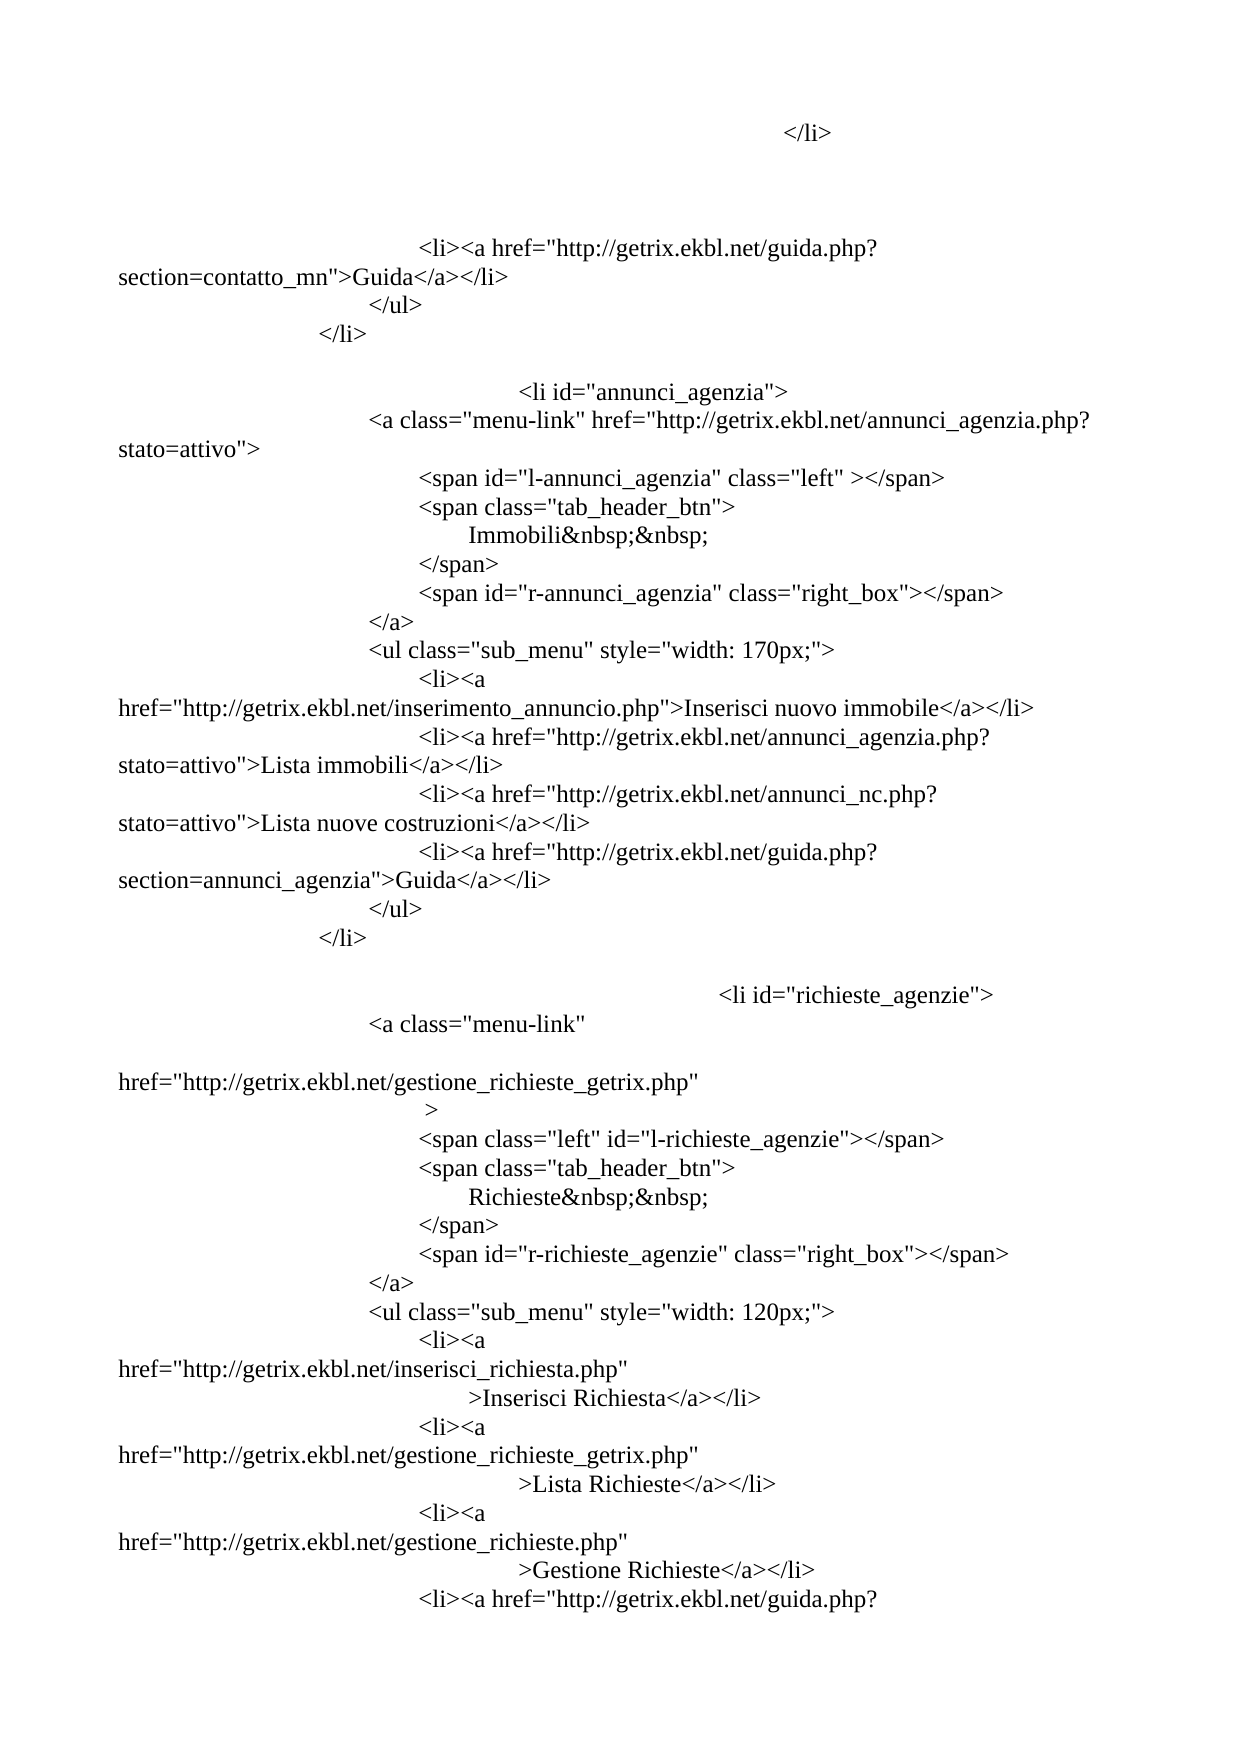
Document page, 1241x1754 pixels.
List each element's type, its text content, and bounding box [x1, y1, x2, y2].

text </li> <li><a href="http://getrix.ekbl.net/guida.php?section=contatto_mn">Guida</a></li> </ul> </li> <li id="annunci_agenzia"> <a class="menu-link" href="http://getrix.ekbl.net/annunci_agenzia.php?stato=attivo"> <span id="l-annunci_agenzia" class="left" ></span> <span class="tab_header_btn"> Immobili&nbsp;&nbsp; </span> <span id="r-annunci_agenzia" class="right_box"></span> </a> <ul class="sub_menu" style="width: 170px;"> <li><a href="http://getrix.ekbl.net/inserimento_annuncio.php">Inserisci nuovo immobile</a></li> <li><a href="http://getrix.ekbl.net/annunci_agenzia.php?stato=attivo">Lista immobili</a></li> <li><a href="http://getrix.ekbl.net/annunci_nc.php?stato=attivo">Lista nuove costruzioni</a></li> <li><a href="http://getrix.ekbl.net/guida.php?section=annunci_agenzia">Guida</a></li> </ul> </li> <li id="richieste_agenzie"> <a class="menu-link" href="http://getrix.ekbl.net/gestione_richieste_getrix.php" > <span class="left" id="l-richieste_agenzie"></span> <span class="tab_header_btn"> Richieste&nbsp;&nbsp; </span> <span id="r-richieste_agenzie" class="right_box"></span> </a> <ul class="sub_menu" style="width: 120px;"> <li><a href="http://getrix.ekbl.net/inserisci_richiesta.php" >Inserisci Richiesta</a></li> <li><a href="http://getrix.ekbl.net/gestione_richieste_getrix.php" >Lista Richieste</a></li> <li><a href="http://getrix.ekbl.net/gestione_richieste.php" >Gestione Richieste</a></li> <li><a href="http://getrix.ekbl.net/guida.php? [118, 118, 1122, 1613]
